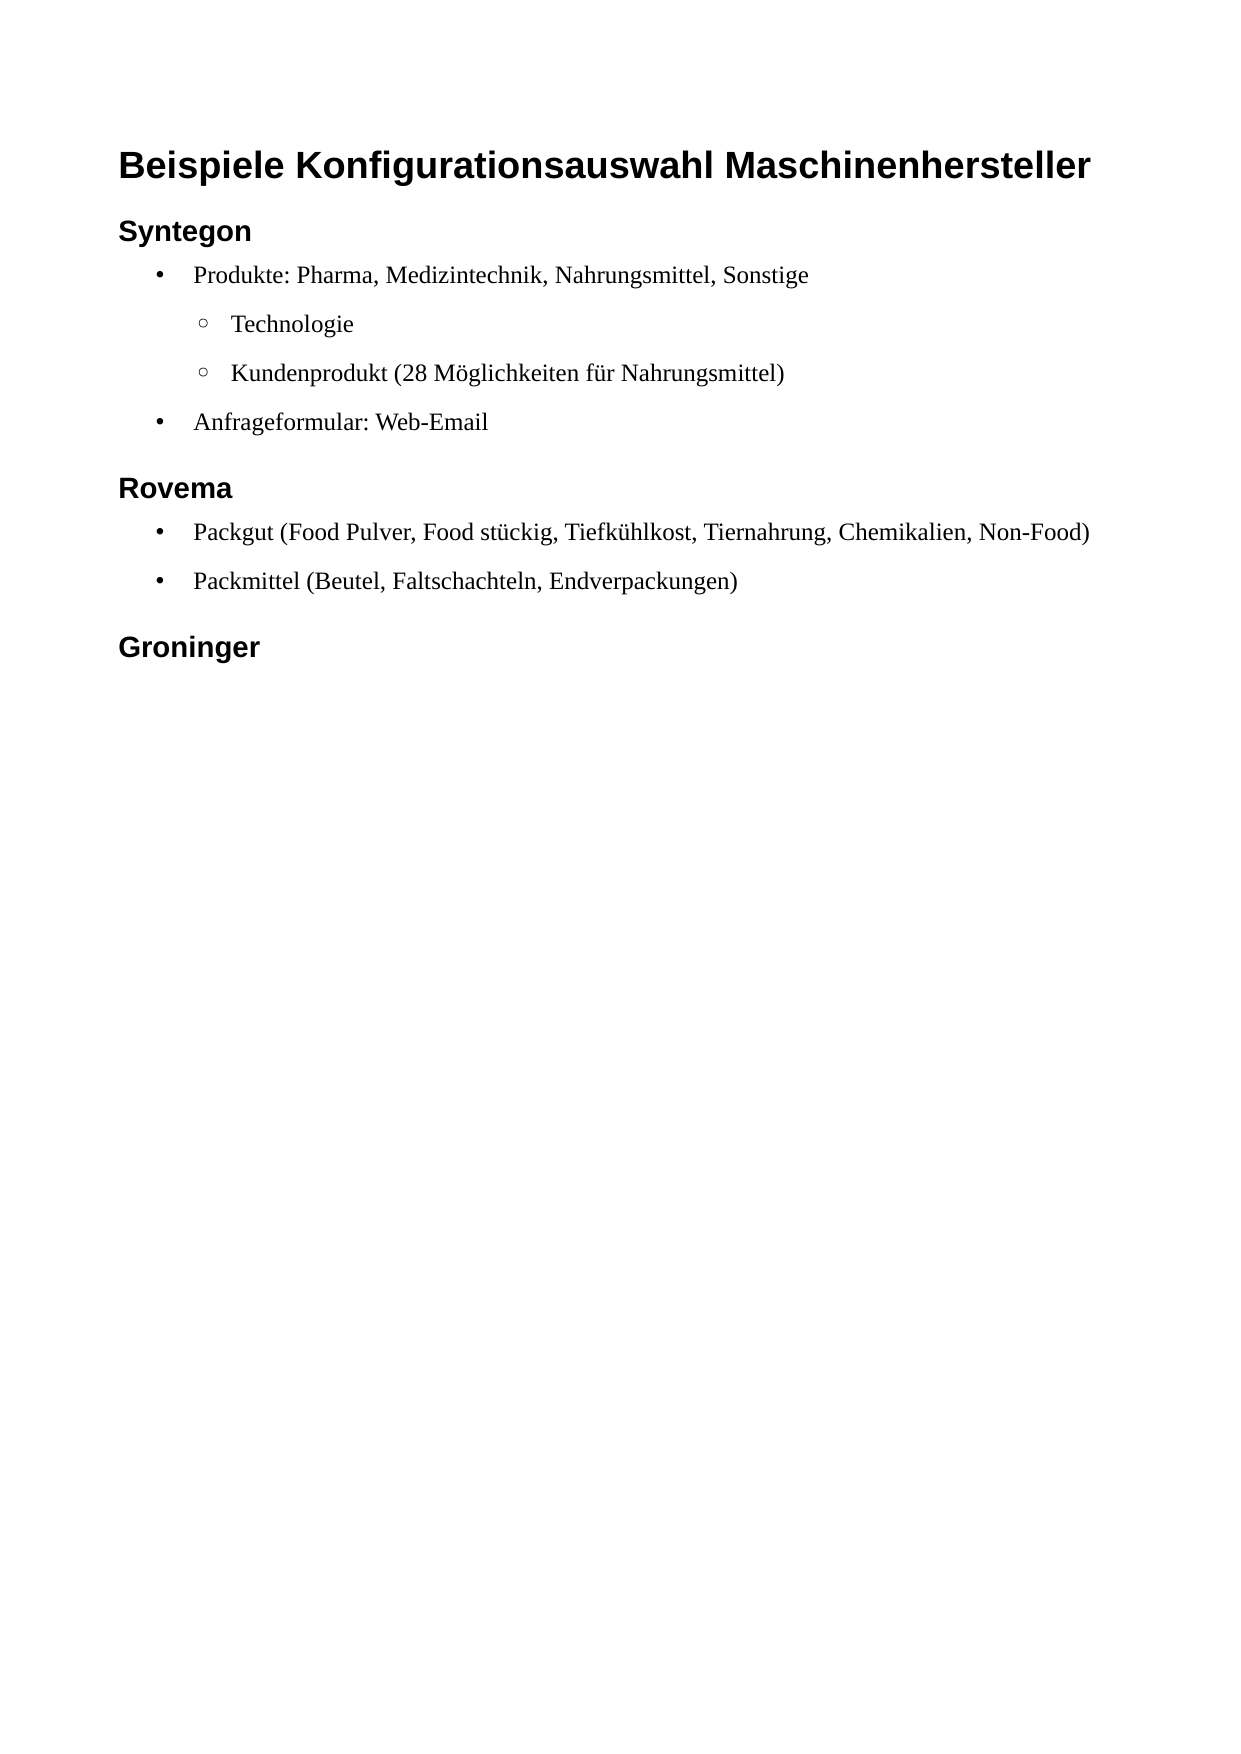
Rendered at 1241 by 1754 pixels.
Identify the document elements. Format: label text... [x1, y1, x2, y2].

subtitle Beispiele Konfigurationsauswahl Maschinenhersteller [118, 143, 1122, 187]
subtitle Groninger [118, 630, 1122, 664]
subtitle Rovema [118, 471, 1122, 505]
list Packgut (Food Pulver, Food stückig, Tiefkühlkost, Tiernahrung, Chemikalien, Non-Food) [156, 517, 1122, 546]
list Kundenprodukt (28 Möglichkeiten für Nahrungsmittel) [193, 358, 1122, 387]
list Packmittel (Beutel, Faltschachteln, Endverpackungen) [156, 566, 1122, 595]
list Produkte: Pharma, Medizintechnik, Nahrungsmittel, Sonstige [156, 260, 1122, 289]
list Technologie [193, 309, 1122, 338]
subtitle Syntegon [118, 214, 1122, 248]
list Anfrageformular: Web-Email [156, 407, 1122, 436]
